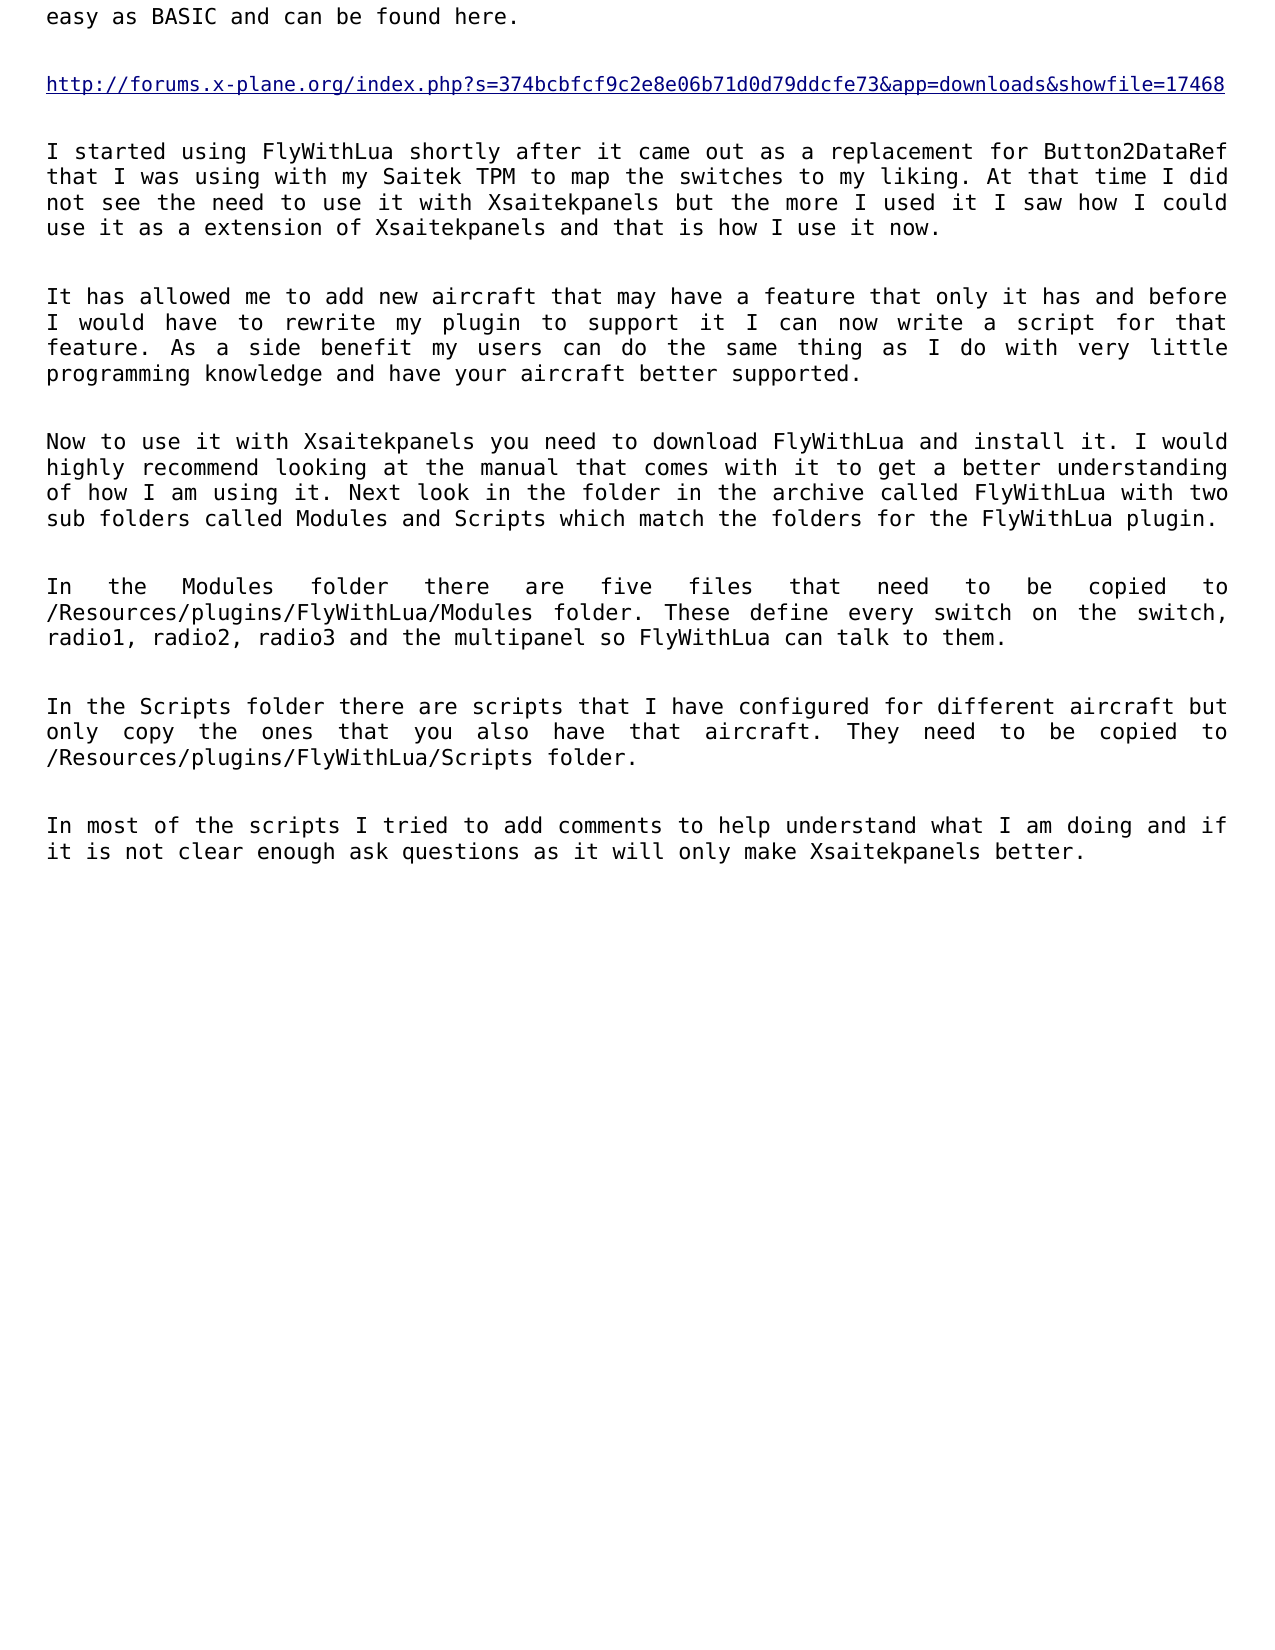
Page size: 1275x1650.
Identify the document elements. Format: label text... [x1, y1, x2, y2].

text In most of the scripts I tried to add comments to help understand what I am doing and if it is not clear enough ask questions as it will only make Xsaitekpanels better. [41, 809, 1234, 869]
text In the Modules folder there are five files that need to be copied to /Resources/plugins/FlyWithLua/Modules folder. These define every switch on the switch, radio1, radio2, radio3 and the multipanel so FlyWithLua can talk to them. [41, 570, 1234, 655]
text easy as BASIC and can be found here. [41, 0, 1234, 34]
text I started using FlyWithLua shortly after it came out as a replacement for Button2DataRef that I was using with my Saitek TPM to map the switches to my liking. At that time I did not see the need to use it with Xsaitekpanels but the more I used it I saw how I could use it as a extension of Xsaitekpanels and that is how I use it now. [41, 134, 1234, 245]
text In the Scripts folder there are scripts that I have configured for different aircraft but only copy the ones that you also have that aircraft. They need to be copied to /Resources/plugins/FlyWithLua/Scripts folder. [41, 689, 1234, 775]
text It has allowed me to add new aircraft that may have a feature that only it has and before I would have to rewrite my plugin to support it I can now write a script for that feature. As a side benefit my users can do the same thing as I do with very little programming knowledge and have your aircraft better supported. [41, 280, 1234, 391]
text Now to use it with Xsaitekpanels you need to download FlyWithLua and install it. I would highly recommend looking at the manual that comes with it to get a better understanding of how I am using it. Next look in the folder in the archive called FlyWithLua with two sub folders called Modules and Scripts which match the folders for the FlyWithLua plugin. [41, 425, 1234, 536]
text http://forums.x-plane.org/index.php?s=374bcbfcf9c2e8e06b71d0d79ddcfe73&app=downloads&showfile=17468 [41, 68, 1234, 100]
